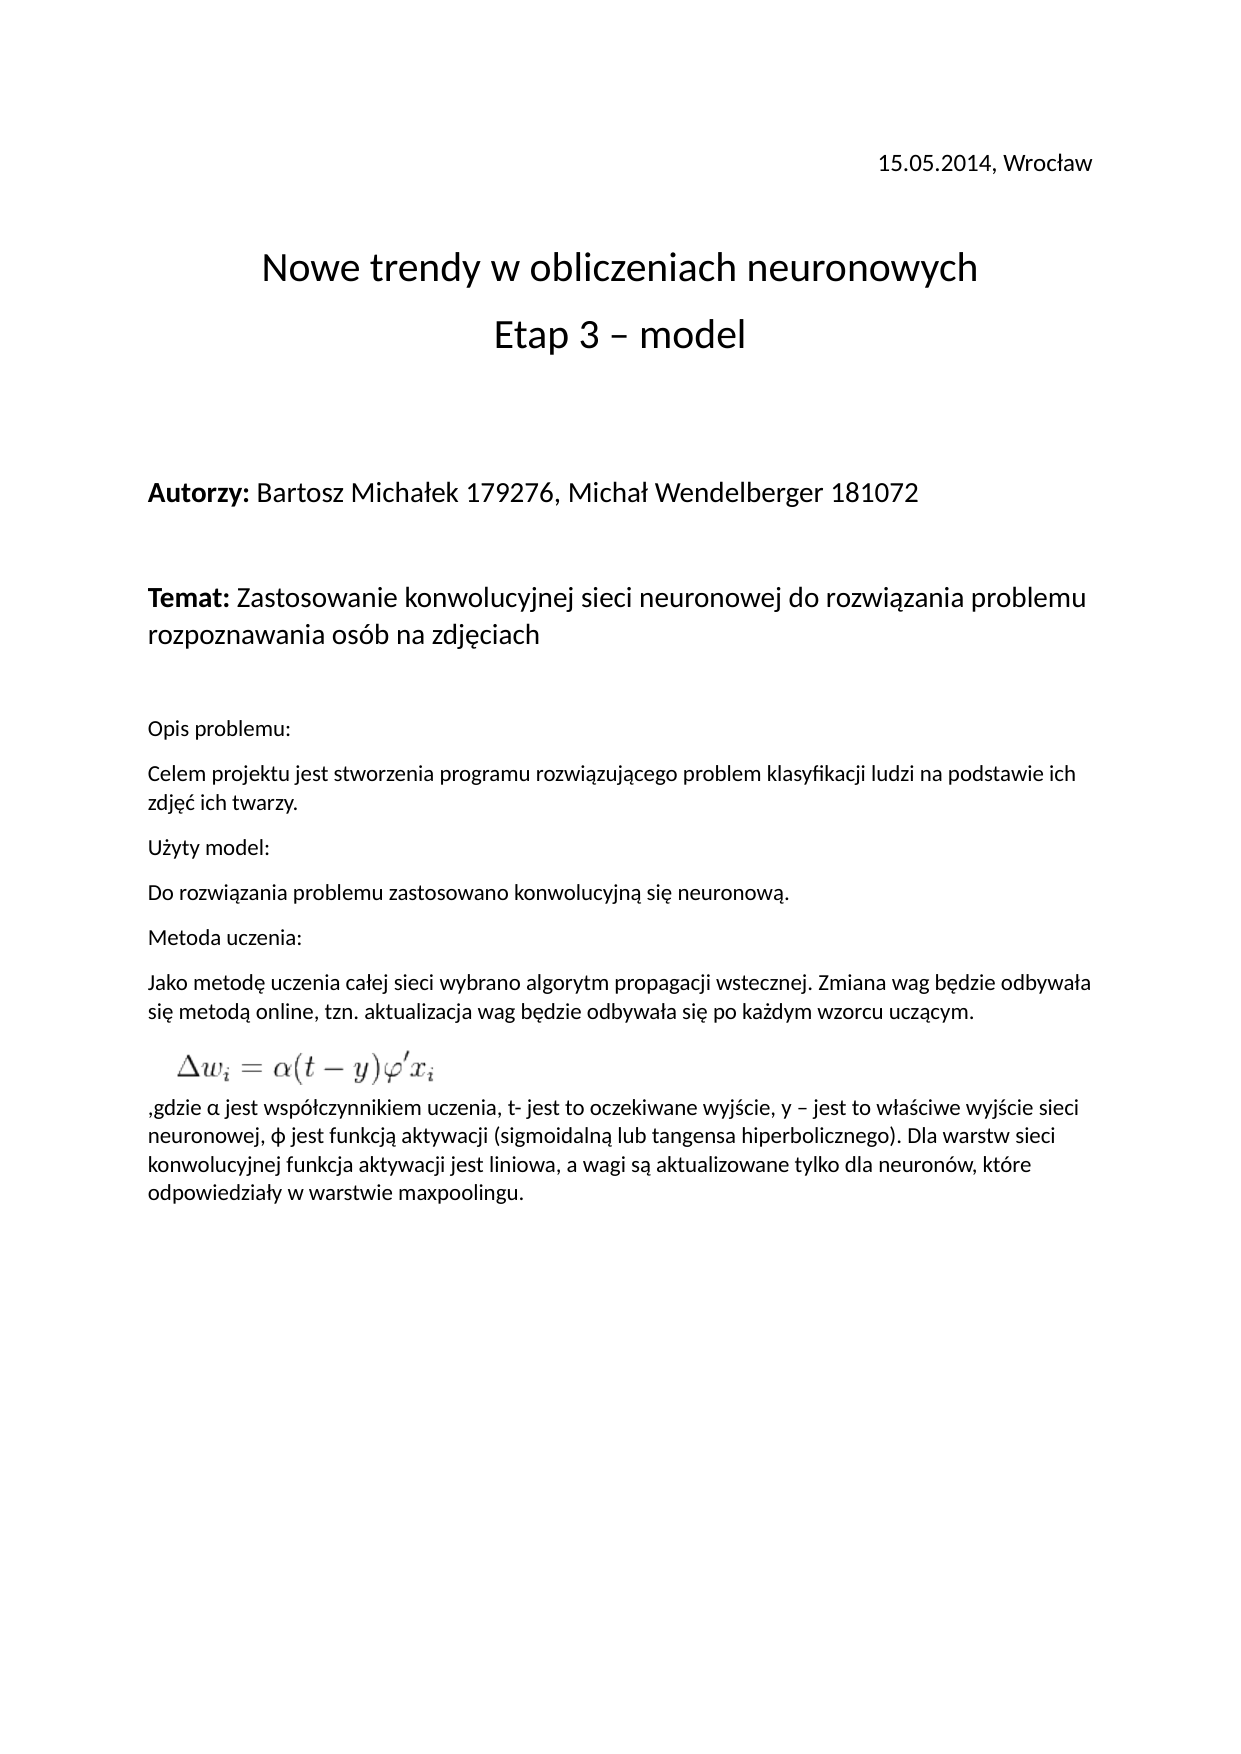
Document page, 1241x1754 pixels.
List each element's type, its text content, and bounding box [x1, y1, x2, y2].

text Etap 3 – model [148, 308, 1093, 359]
text Nowe trendy w obliczeniach neuronowych [148, 241, 1093, 291]
text Metoda uczenia: [148, 923, 1093, 951]
text Jako metodę uczenia całej sieci wybrano algorytm propagacji wstecznej. Zmiana wag będzie odbywała się metodą online, tzn. aktualizacja wag będzie odbywała się po każdym wzorcu uczącym. [148, 968, 1093, 1025]
text Celem projektu jest stworzenia programu rozwiązującego problem klasyfikacji ludzi na podstawie ich zdjęć ich twarzy. [148, 759, 1093, 816]
text Temat: Zastosowanie konwolucyjnej sieci neuronowej do rozwiązania problemu rozpoznawania osób na zdjęciach [148, 579, 1093, 651]
text Opis problemu: [148, 714, 1093, 742]
text 15.05.2014, Wrocław [148, 148, 1093, 178]
text ,gdzie α jest współczynnikiem uczenia, t- jest to oczekiwane wyjście, y – jest to właściwe wyjście sieci neuronowej, ϕ jest funkcją aktywacji (sigmoidalną lub tangensa hiperbolicznego). Dla warstw sieci konwolucyjnej funkcja aktywacji jest liniowa, a wagi są aktualizowane tylko dla neuronów, które odpowiedziały w warstwie maxpoolingu. [148, 1093, 1093, 1206]
text Autorzy: Bartosz Michałek 179276, Michał Wendelberger 181072 [148, 474, 1093, 509]
text Użyty model: [148, 833, 1093, 861]
text Do rozwiązania problemu zastosowano konwolucyjną się neuronową. [148, 878, 1093, 906]
table_header [169, 1042, 448, 1093]
table_header [148, 1042, 168, 1093]
